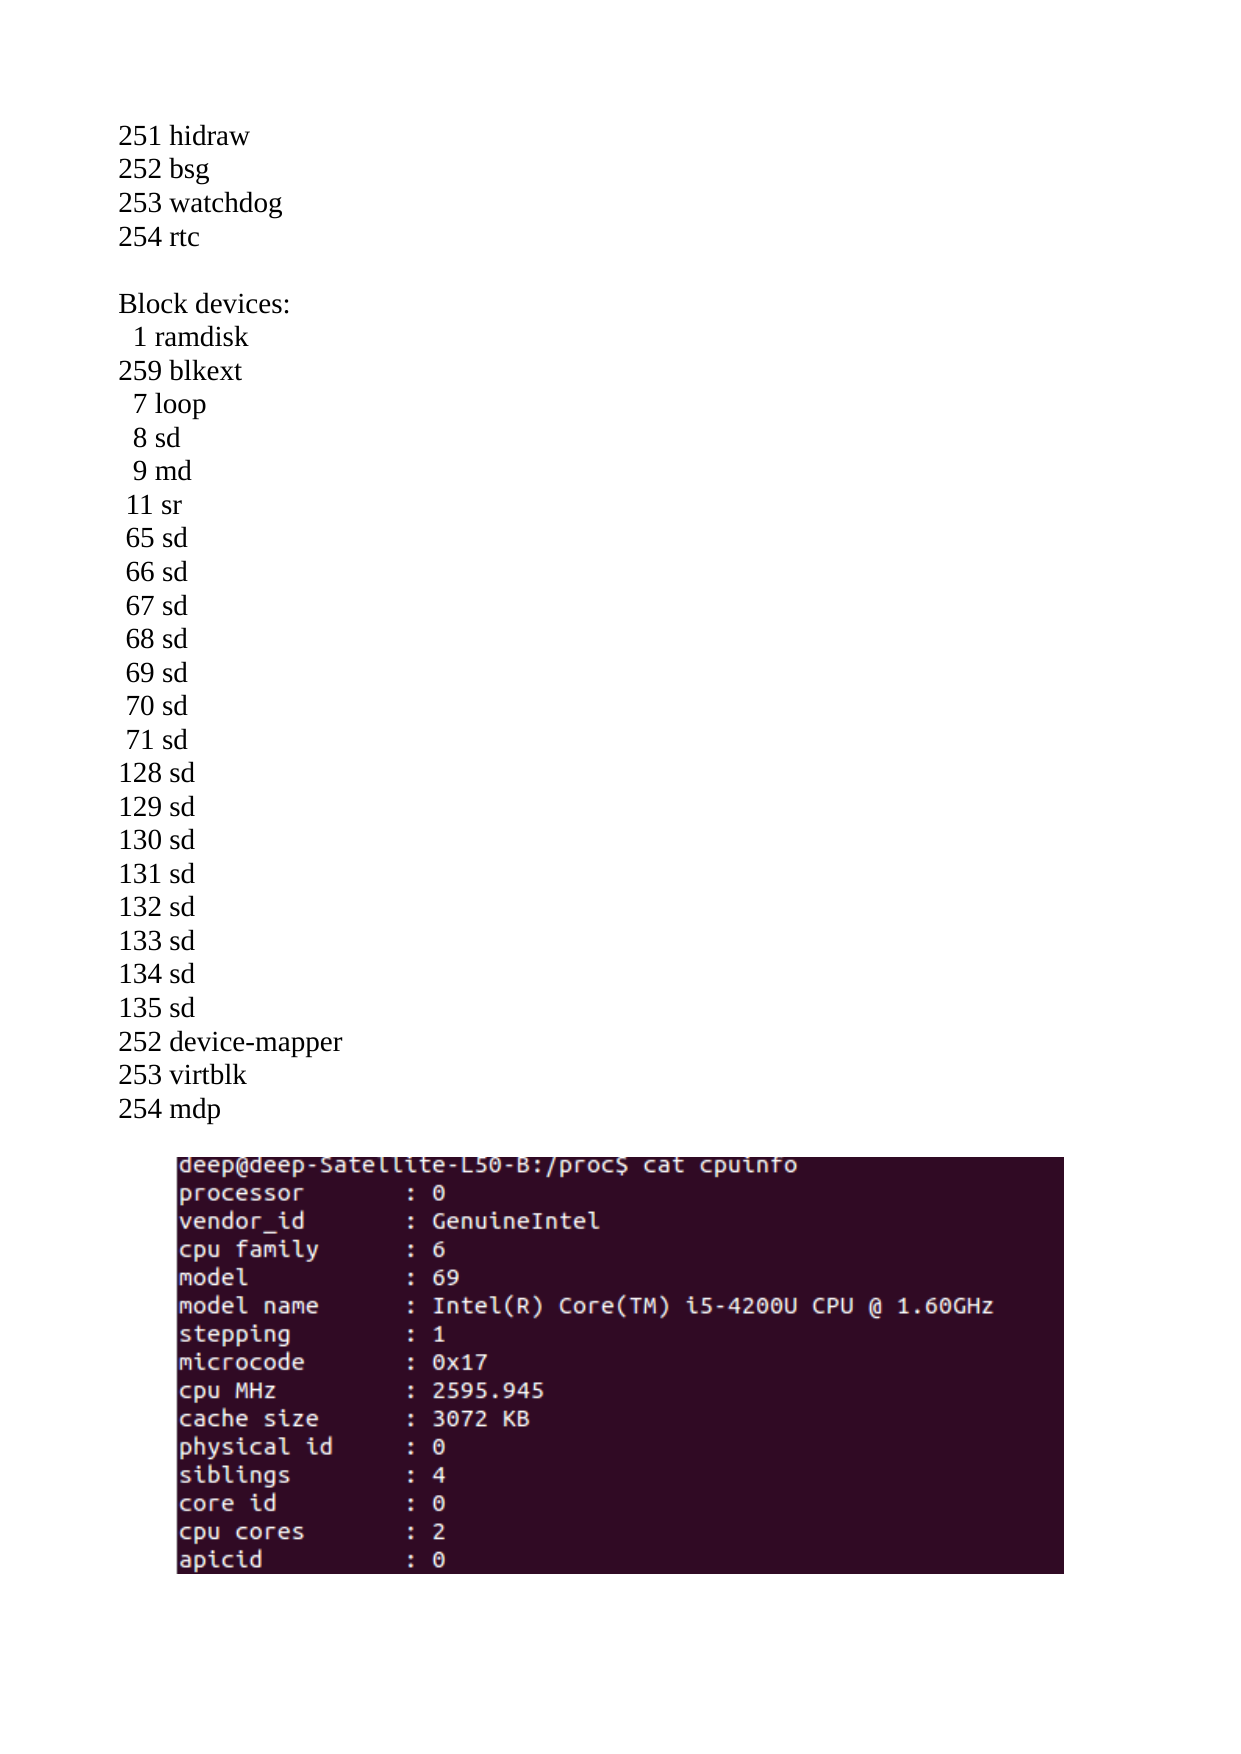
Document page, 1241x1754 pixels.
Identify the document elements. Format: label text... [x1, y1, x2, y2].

text 253 watchdog [118, 185, 1122, 219]
text 11 sr [118, 487, 1122, 521]
text 8 sd [118, 420, 1122, 453]
text 132 sd [118, 889, 1122, 923]
text 71 sd [118, 722, 1122, 755]
text 69 sd [118, 655, 1122, 688]
text 68 sd [118, 621, 1122, 655]
text 67 sd [118, 588, 1122, 621]
text 66 sd [118, 554, 1122, 588]
text 129 sd [118, 789, 1122, 822]
text 1 ramdisk [118, 319, 1122, 353]
text 134 sd [118, 957, 1122, 990]
text 7 loop [118, 386, 1122, 420]
text 133 sd [118, 923, 1122, 957]
text 70 sd [118, 688, 1122, 722]
picture [176, 1157, 1064, 1574]
text 252 device-mapper [118, 1024, 1122, 1057]
text 251 hidraw [118, 118, 1122, 152]
text 254 rtc [118, 219, 1122, 252]
text 130 sd [118, 822, 1122, 856]
text 65 sd [118, 521, 1122, 554]
text 128 sd [118, 755, 1122, 789]
text 259 blkext [118, 353, 1122, 386]
text 254 mdp [118, 1091, 1122, 1124]
text 131 sd [118, 856, 1122, 889]
text 252 bsg [118, 152, 1122, 185]
text 253 virtblk [118, 1057, 1122, 1091]
text 9 md [118, 453, 1122, 487]
text 135 sd [118, 990, 1122, 1024]
text Block devices: [118, 286, 1122, 319]
